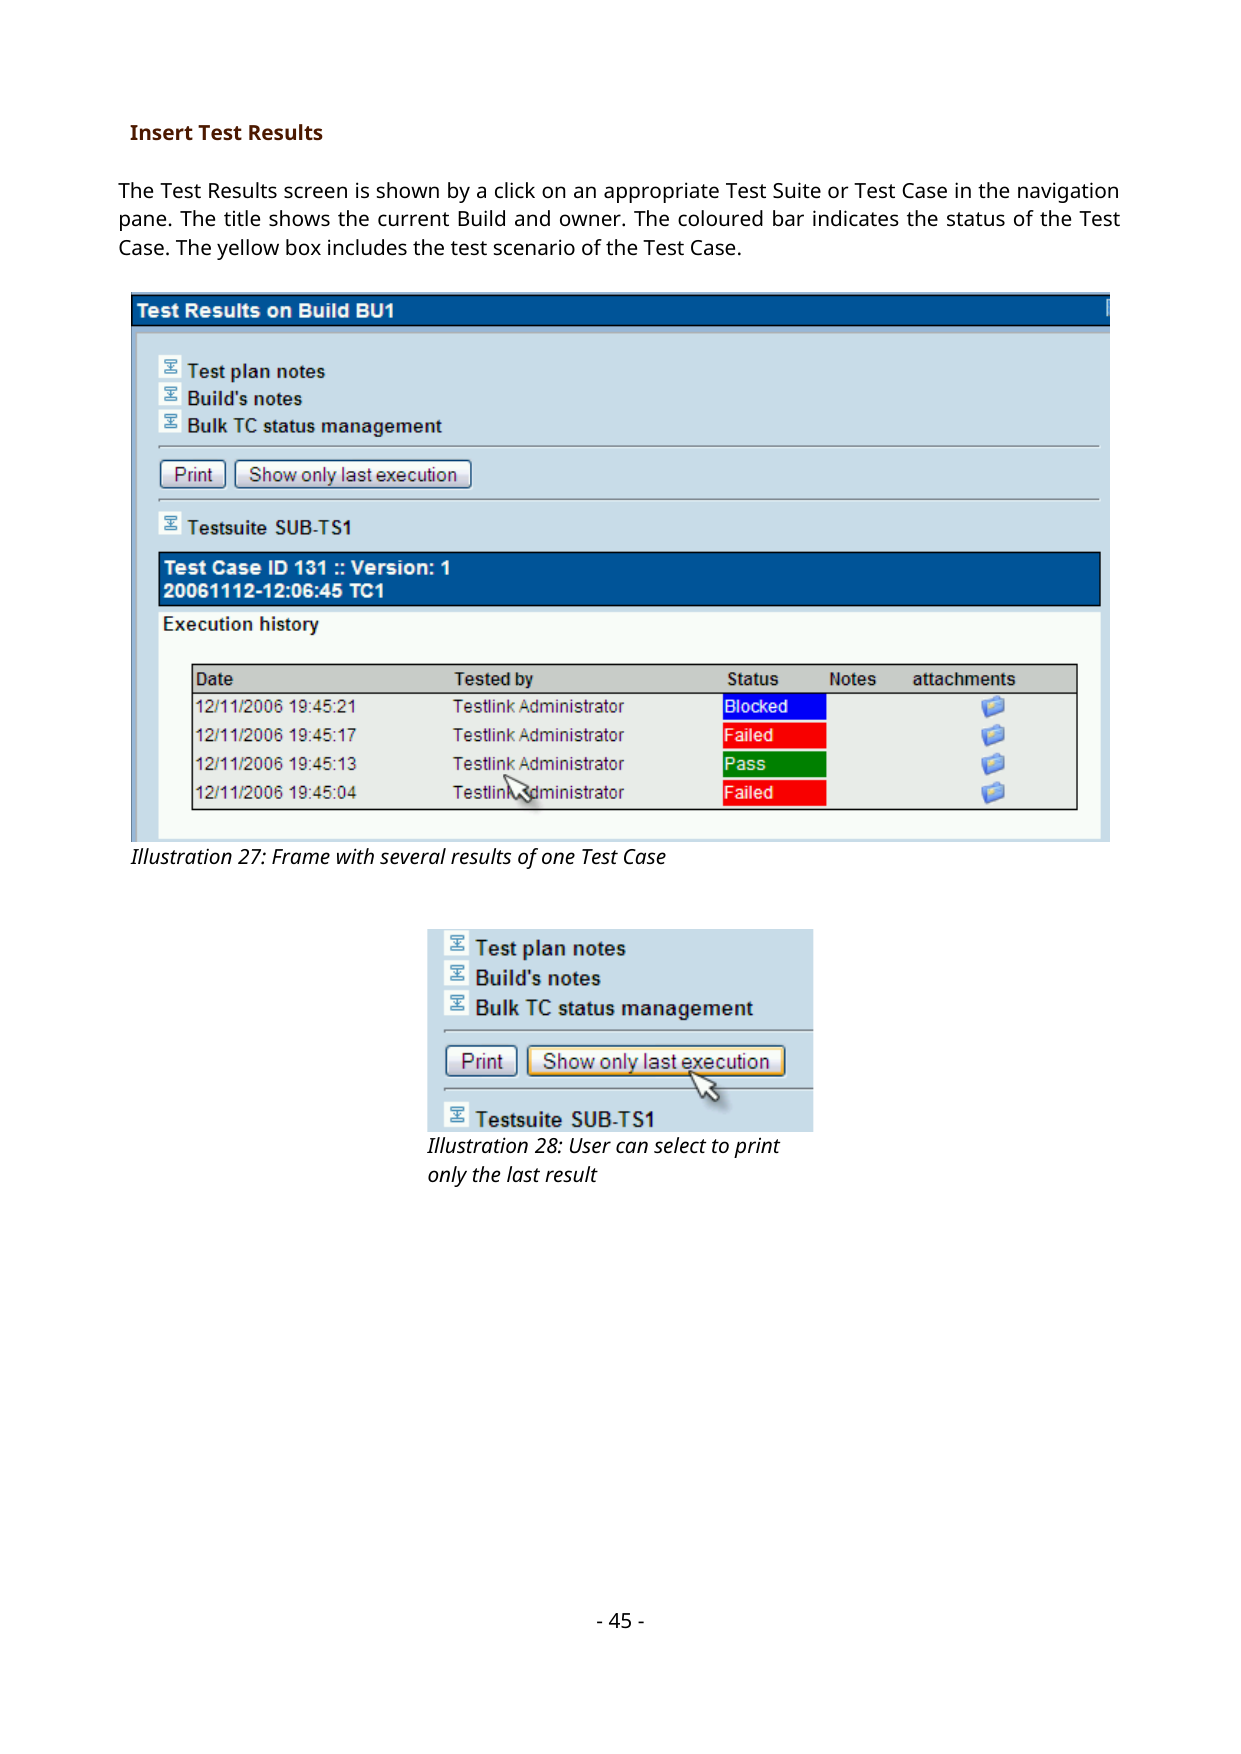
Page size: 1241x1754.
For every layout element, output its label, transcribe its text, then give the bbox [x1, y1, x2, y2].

picture [427, 929, 814, 1132]
subtitle Insert Test Results [130, 118, 1111, 147]
text The Test Results screen is shown by a click on an appropriate Test Suite or Test Case in the navigation pane. The title shows the current Build and owner. The coloured bar indicates the status of the Test Case. The yellow box includes the test scenario of the Test Case. [118, 176, 1122, 261]
text Illustration 28: User can select to print only the last result [427, 1132, 813, 1188]
text Illustration 27: Frame with several results of one Test Case [131, 842, 1110, 870]
picture [131, 292, 1110, 842]
